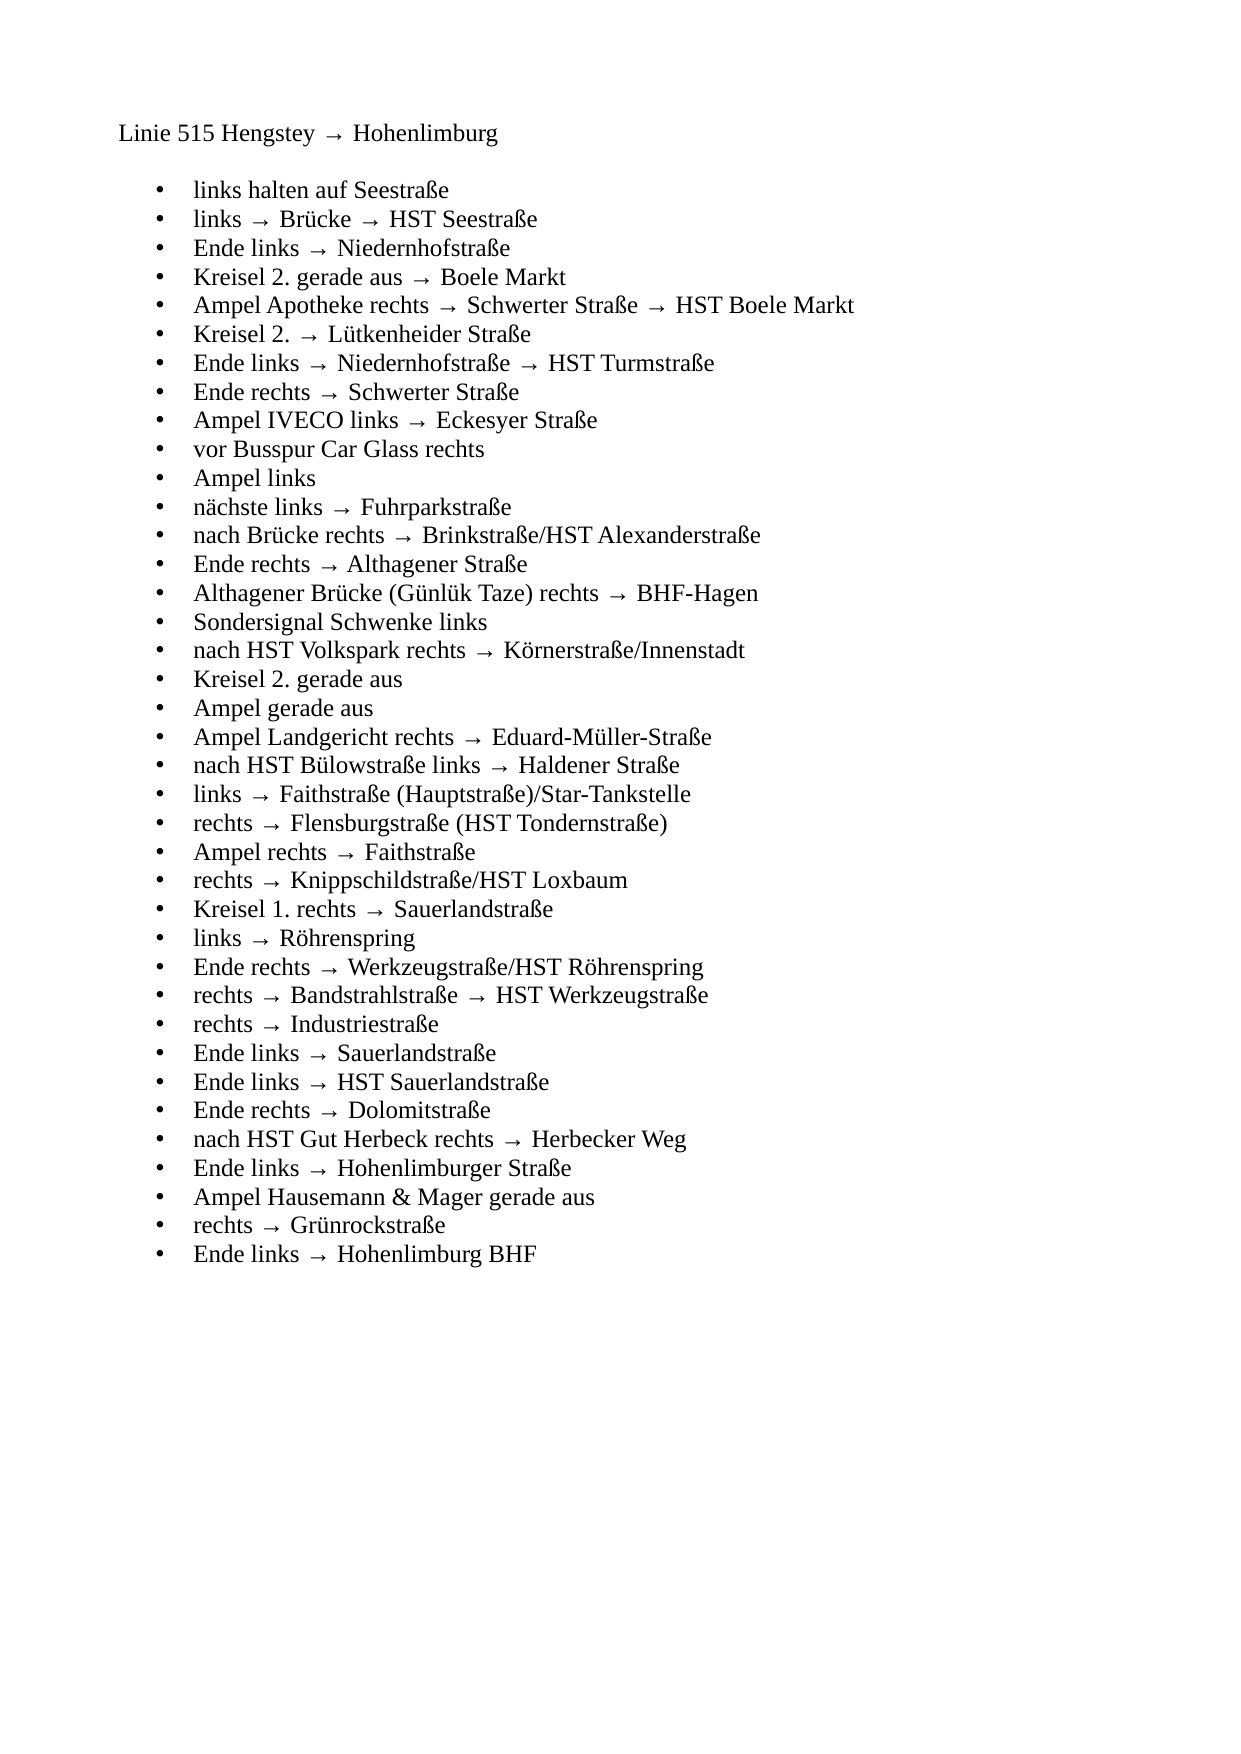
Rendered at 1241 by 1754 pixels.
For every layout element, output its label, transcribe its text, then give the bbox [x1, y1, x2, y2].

list Sondersignal Schwenke links [156, 607, 1122, 636]
list Ende links → Hohenlimburg BHF [156, 1239, 1122, 1268]
list Ampel gerade aus [156, 693, 1122, 722]
list Ampel Apotheke rechts → Schwerter Straße → HST Boele Markt [156, 291, 1122, 319]
list Kreisel 1. rechts → Sauerlandstraße [156, 894, 1122, 923]
list rechts → Industriestraße [156, 1009, 1122, 1038]
list Ende rechts → Dolomitstraße [156, 1096, 1122, 1124]
list links halten auf Seestraße [156, 176, 1122, 204]
list Ende links → Hohenlimburger Straße [156, 1153, 1122, 1182]
list nächste links → Fuhrparkstraße [156, 492, 1122, 521]
list Ende links → Niedernhofstraße [156, 233, 1122, 262]
list nach HST Bülowstraße links → Haldener Straße [156, 751, 1122, 779]
list Althagener Brücke (Günlük Taze) rechts → BHF-Hagen [156, 578, 1122, 607]
list Ende links → Niedernhofstraße → HST Turmstraße [156, 348, 1122, 377]
list Ende rechts → Schwerter Straße [156, 377, 1122, 406]
list Ende rechts → Althagener Straße [156, 549, 1122, 578]
list links → Röhrenspring [156, 923, 1122, 952]
list Kreisel 2. gerade aus → Boele Markt [156, 262, 1122, 291]
list Ende rechts → Werkzeugstraße/HST Röhrenspring [156, 952, 1122, 981]
list rechts → Grünrockstraße [156, 1211, 1122, 1239]
list Ende links → Sauerlandstraße [156, 1038, 1122, 1067]
list vor Busspur Car Glass rechts [156, 434, 1122, 463]
text Linie 515 Hengstey → Hohenlimburg [118, 118, 1122, 147]
list Ampel rechts → Faithstraße [156, 837, 1122, 866]
list Ampel IVECO links → Eckesyer Straße [156, 406, 1122, 434]
list nach HST Volkspark rechts → Körnerstraße/Innenstadt [156, 636, 1122, 664]
list Kreisel 2. → Lütkenheider Straße [156, 319, 1122, 348]
list Ampel links [156, 463, 1122, 492]
list Ampel Landgericht rechts → Eduard-Müller-Straße [156, 722, 1122, 751]
list rechts → Knippschildstraße/HST Loxbaum [156, 866, 1122, 894]
list links → Faithstraße (Hauptstraße)/Star-Tankstelle [156, 779, 1122, 808]
list Ende links → HST Sauerlandstraße [156, 1067, 1122, 1096]
list nach Brücke rechts → Brinkstraße/HST Alexanderstraße [156, 521, 1122, 549]
list Kreisel 2. gerade aus [156, 664, 1122, 693]
list links → Brücke → HST Seestraße [156, 204, 1122, 233]
list rechts → Flensburgstraße (HST Tondernstraße) [156, 808, 1122, 837]
list nach HST Gut Herbeck rechts → Herbecker Weg [156, 1124, 1122, 1153]
list rechts → Bandstrahlstraße → HST Werkzeugstraße [156, 981, 1122, 1009]
list Ampel Hausemann & Mager gerade aus [156, 1182, 1122, 1211]
